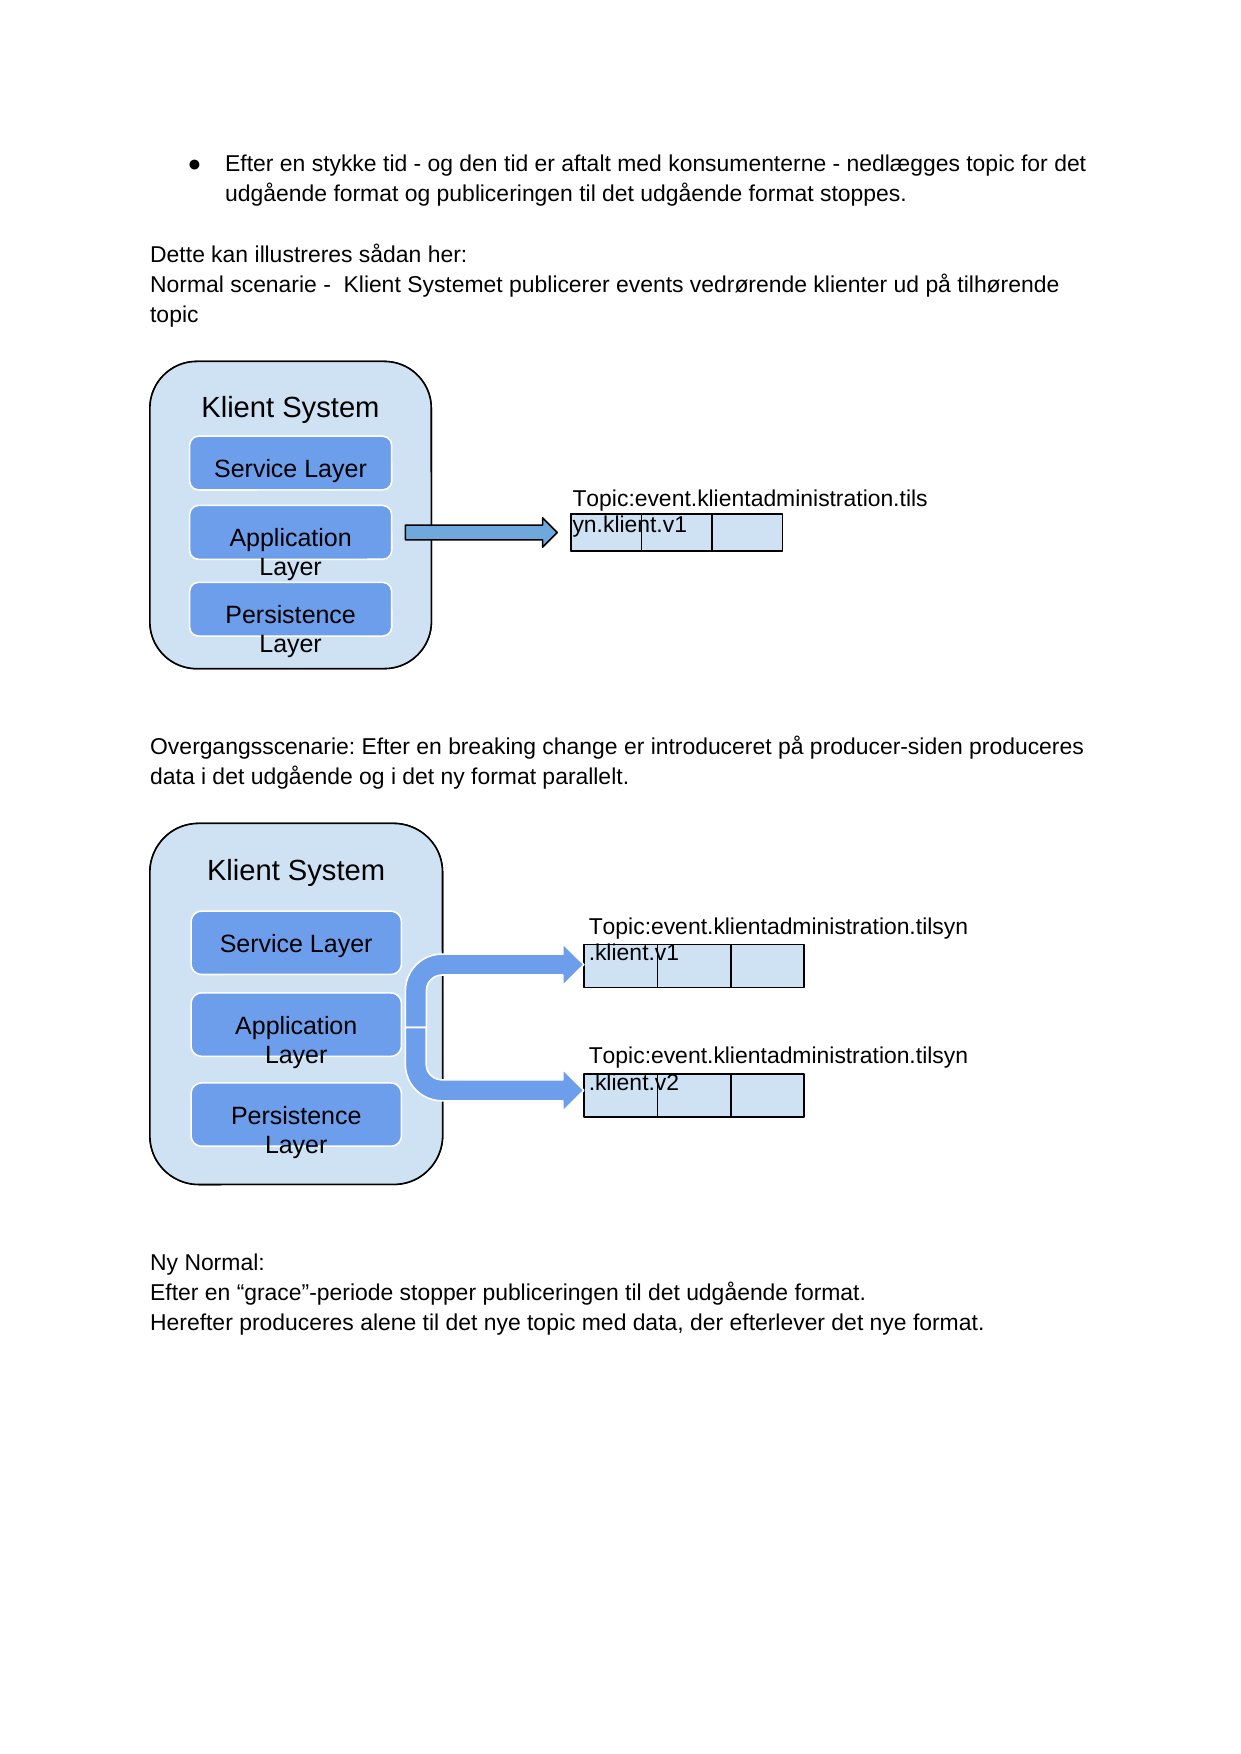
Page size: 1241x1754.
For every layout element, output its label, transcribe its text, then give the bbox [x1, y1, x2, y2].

text Normal scenarie - Klient Systemet publicerer events vedrørende klienter ud på tilhørende topic [150, 271, 1090, 327]
list Efter en stykke tid - og den tid er aftalt med konsumenterne - nedlægges topic for det udgående format og publiceringen til det udgående format stoppes. [187, 150, 1090, 207]
text Overgangsscenarie: Efter en breaking change er introduceret på producer-siden produceres data i det udgående og i det ny format parallelt. [150, 733, 1090, 789]
text Ny Normal: [150, 1249, 1090, 1275]
text Dette kan illustreres sådan her: [150, 241, 1090, 267]
text Efter en “grace”-periode stopper publiceringen til det udgående format. [150, 1279, 1090, 1305]
text Herefter produceres alene til det nye topic med data, der efterlever det nye format. [150, 1309, 1090, 1336]
